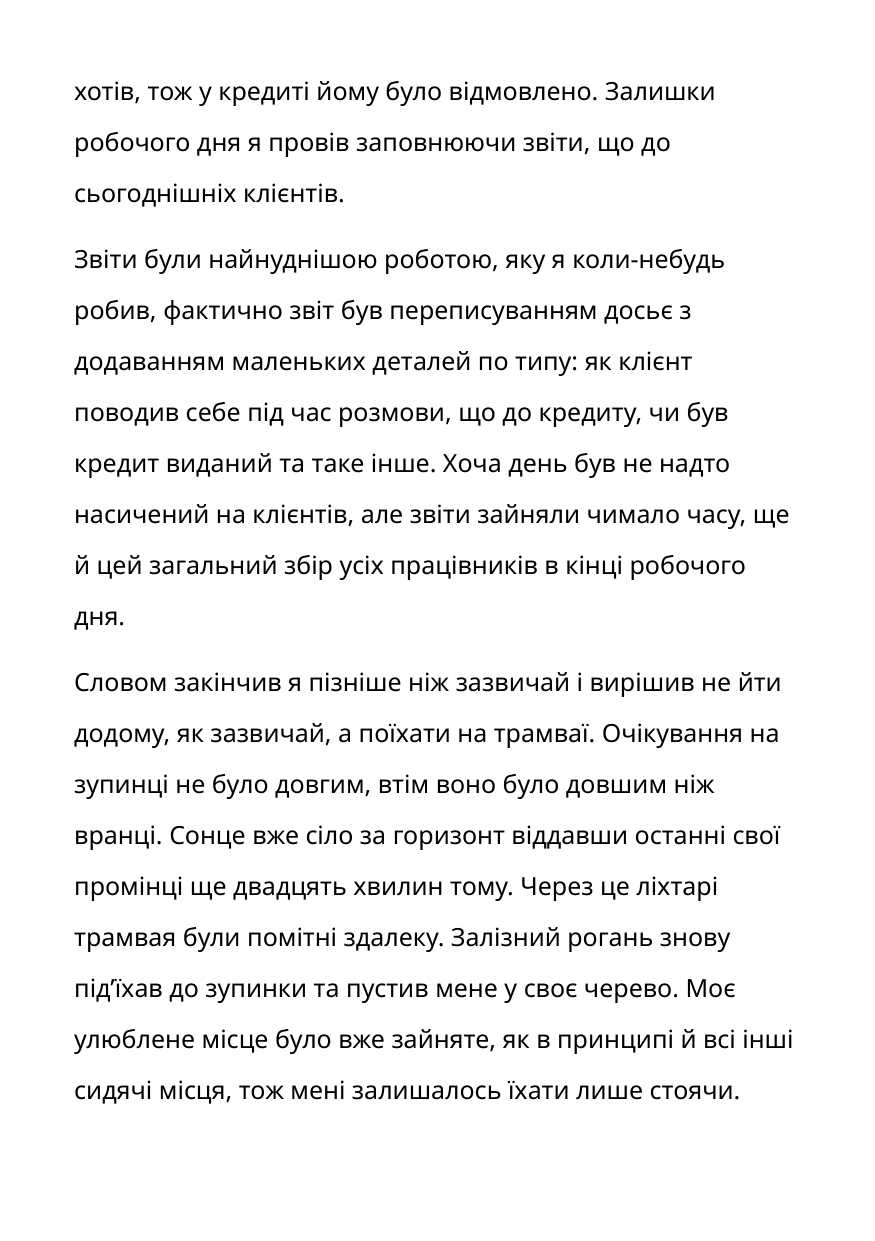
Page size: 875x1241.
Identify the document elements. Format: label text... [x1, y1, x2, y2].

text Звіти були найнуднішою роботою, яку я коли-небудь робив, фактично звіт був переписуванням досьє з додаванням маленьких деталей по типу: як клієнт поводив себе під час розмови, що до кредиту, чи був кредит виданий та таке інше. Хоча день був не надто насичений на клієнтів, але звіти зайняли чимало часу, ще й цей загальний збір усіх працівників в кінці робочого дня. [74, 242, 800, 633]
text хотів, тож у кредиті йому було відмовлено. Залишки робочого дня я провів заповнюючи звіти, що до сьогоднішніх клієнтів. [74, 74, 800, 210]
text Словом закінчив я пізніше ніж зазвичай і вирішив не йти додому, як зазвичай, а поїхати на трамваї. Очікування на зупинці не було довгим, втім воно було довшим ніж вранці. Сонце вже сіло за горизонт віддавши останні свої промінці ще двадцять хвилин тому. Через це ліхтарі трамвая були помітні здалеку. Залізний рогань знову під’їхав до зупинки та пустив мене у своє черево. Моє улюблене місце було вже зайняте, як в принципі й всі інші сидячі місця, тож мені залишалось їхати лише стоячи. [74, 664, 800, 1107]
